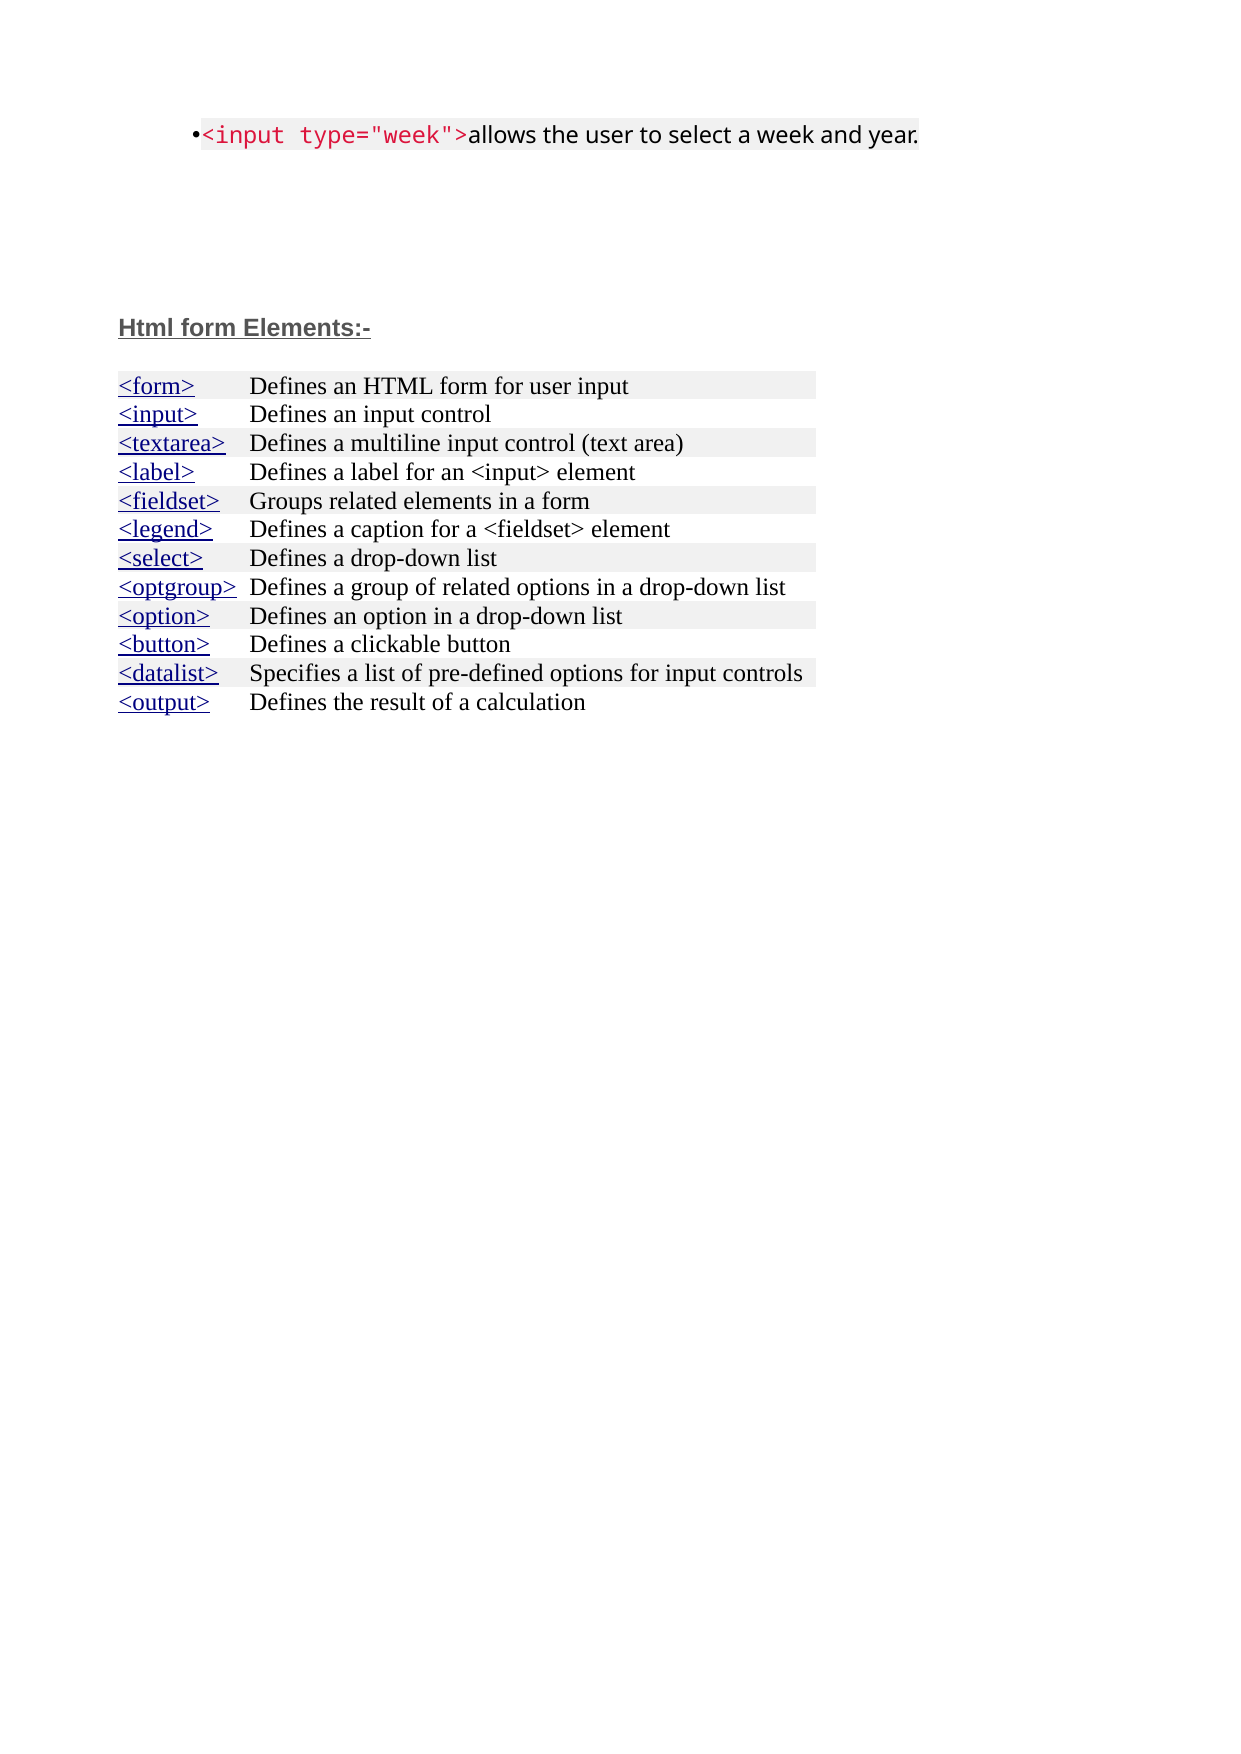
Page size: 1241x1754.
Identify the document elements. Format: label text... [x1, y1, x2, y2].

table_cell Defines the result of a calculation [249, 687, 816, 716]
table_cell Defines a label for an <input> element [249, 457, 816, 486]
table_cell <legend> [118, 515, 249, 543]
table_cell <select> [118, 543, 249, 572]
text Html form Elements:- [118, 313, 1122, 342]
table_cell <label> [118, 457, 249, 486]
table_cell <button> [118, 630, 249, 658]
table_cell <textarea> [118, 428, 249, 457]
table_cell Defines a group of related options in a drop-down list [249, 572, 816, 601]
table_cell <optgroup> [118, 572, 249, 601]
table_cell Specifies a list of pre-defined options for input controls [249, 658, 816, 687]
table_cell Defines a caption for a <fieldset> element [249, 515, 816, 543]
table_header Defines an HTML form for user input [249, 371, 816, 399]
table_cell Defines a clickable button [249, 630, 816, 658]
table_cell <option> [118, 601, 249, 629]
table_header <form> [118, 371, 249, 399]
table_cell Defines an input control [249, 400, 816, 428]
table_cell <fieldset> [118, 486, 249, 514]
table_cell <input> [118, 400, 249, 428]
table_cell <output> [118, 687, 249, 716]
table_cell Defines an option in a drop-down list [249, 601, 816, 629]
table_cell Groups related elements in a form [249, 486, 816, 514]
list <input type="week">allows the user to select a week and year. [118, 118, 1122, 150]
table_cell Defines a drop-down list [249, 543, 816, 572]
table_cell Defines a multiline input control (text area) [249, 428, 816, 457]
table_cell <datalist> [118, 658, 249, 687]
